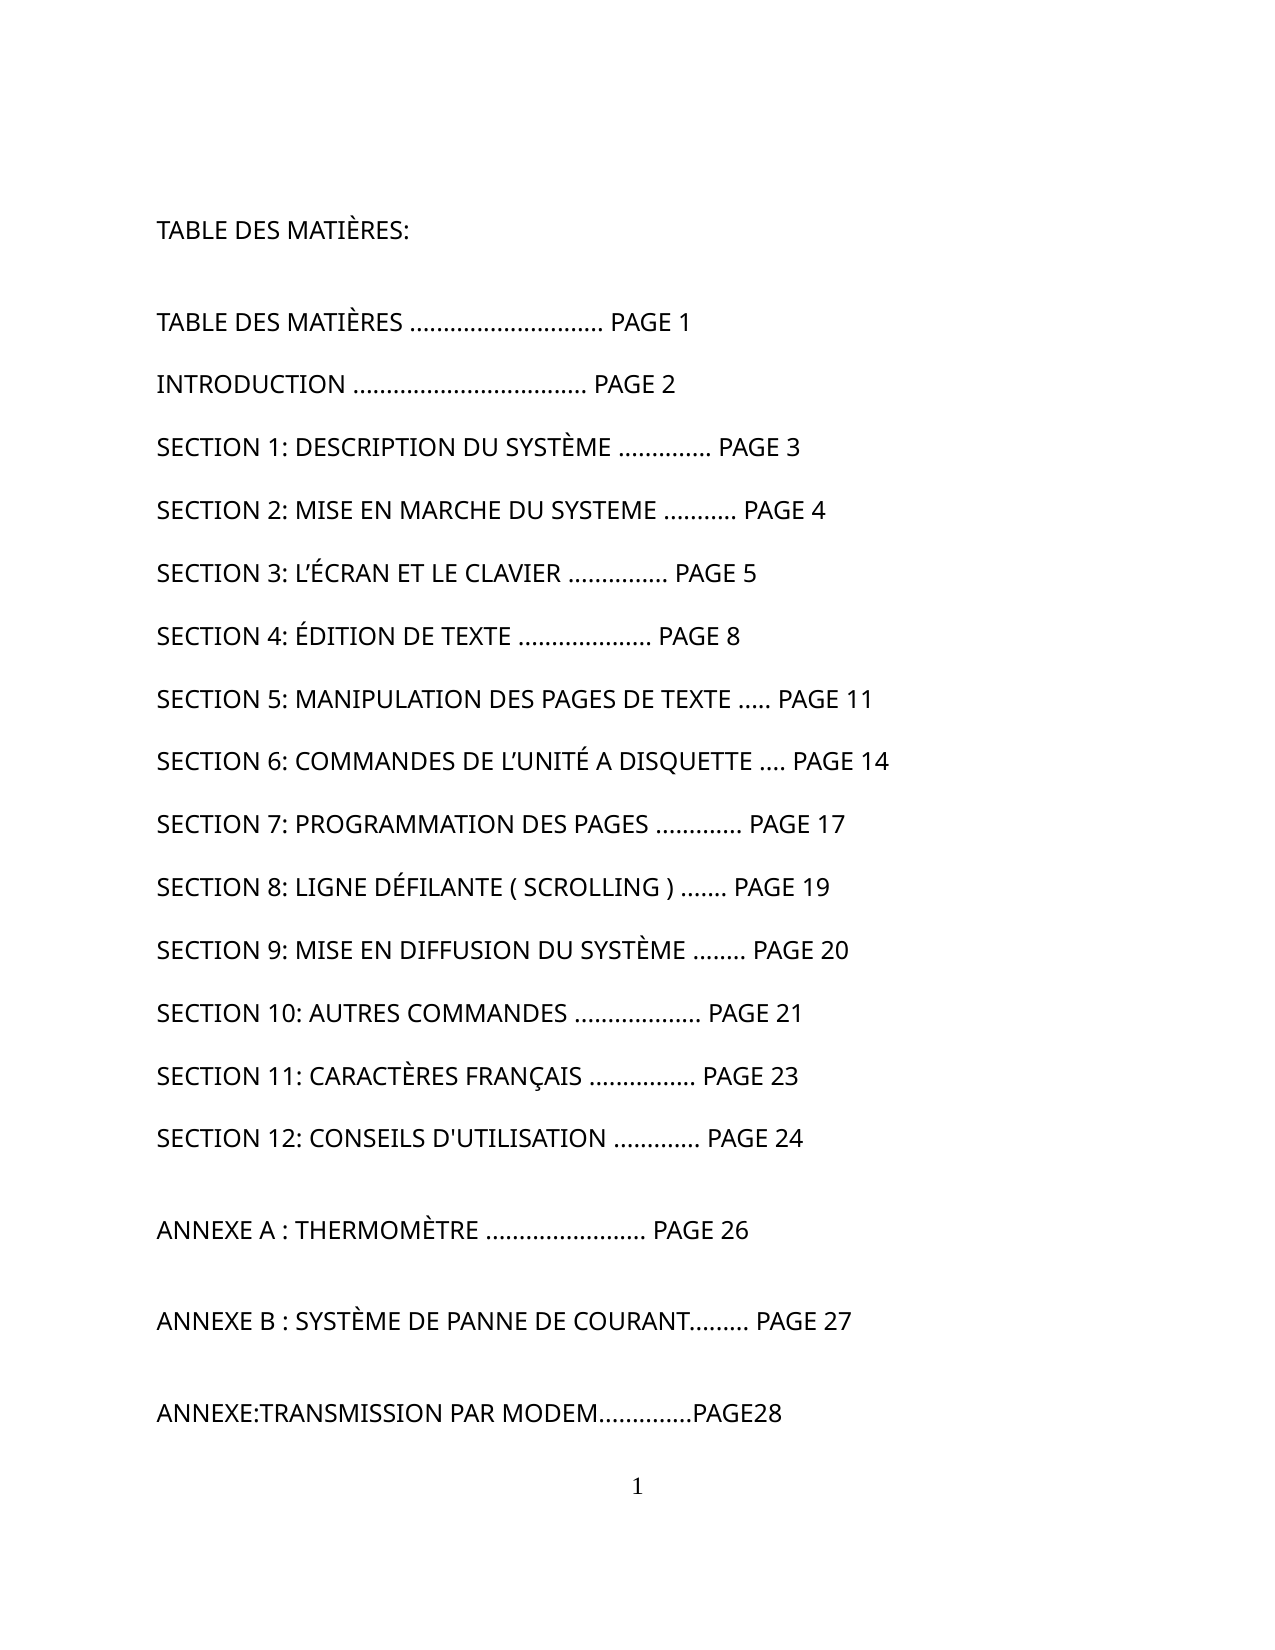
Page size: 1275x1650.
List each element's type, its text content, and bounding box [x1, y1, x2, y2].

text TABLE DES MATIÈRES ............................. PAGE 1 [150, 304, 1125, 338]
text SECTION 7: PROGRAMMATION DES PAGES ............. PAGE 17 [150, 807, 1125, 841]
text TABLE DES MATIÈRES: [150, 213, 1125, 247]
text ANNEXE B : SYSTÈME DE PANNE DE COURANT......... PAGE 27 [150, 1304, 1125, 1338]
text ANNEXE A : THERMOMÈTRE ........................ PAGE 26 [150, 1212, 1125, 1247]
text SECTION 1: DESCRIPTION DU SYSTÈME .............. PAGE 3 [150, 430, 1125, 464]
text SECTION 9: MISE EN DIFFUSION DU SYSTÈME ........ PAGE 20 [150, 932, 1125, 967]
text SECTION 3: L’ÉCRAN ET LE CLAVIER ............... PAGE 5 [150, 556, 1125, 590]
text SECTION 8: LIGNE DÉFILANTE ( SCROLLING ) ....... PAGE 19 [150, 870, 1125, 904]
text SECTION 12: CONSEILS D'UTILISATION ............. PAGE 24 [150, 1121, 1125, 1155]
text ANNEXE:TRANSMISSION PAR MODEM..............PAGE28 [150, 1396, 1125, 1430]
text SECTION 2: MISE EN MARCHE DU SYSTEME ........... PAGE 4 [150, 493, 1125, 527]
text INTRODUCTION ................................... PAGE 2 [150, 367, 1125, 401]
text SECTION 11: CARACTÈRES FRANÇAIS ................ PAGE 23 [150, 1058, 1125, 1092]
text SECTION 4: ÉDITION DE TEXTE .................... PAGE 8 [150, 618, 1125, 652]
text SECTION 10: AUTRES COMMANDES ................... PAGE 21 [150, 995, 1125, 1029]
text SECTION 5: MANIPULATION DES PAGES DE TEXTE ..... PAGE 11 [150, 681, 1125, 715]
text SECTION 6: COMMANDES DE L’UNITÉ A DISQUETTE .... PAGE 14 [150, 744, 1125, 778]
